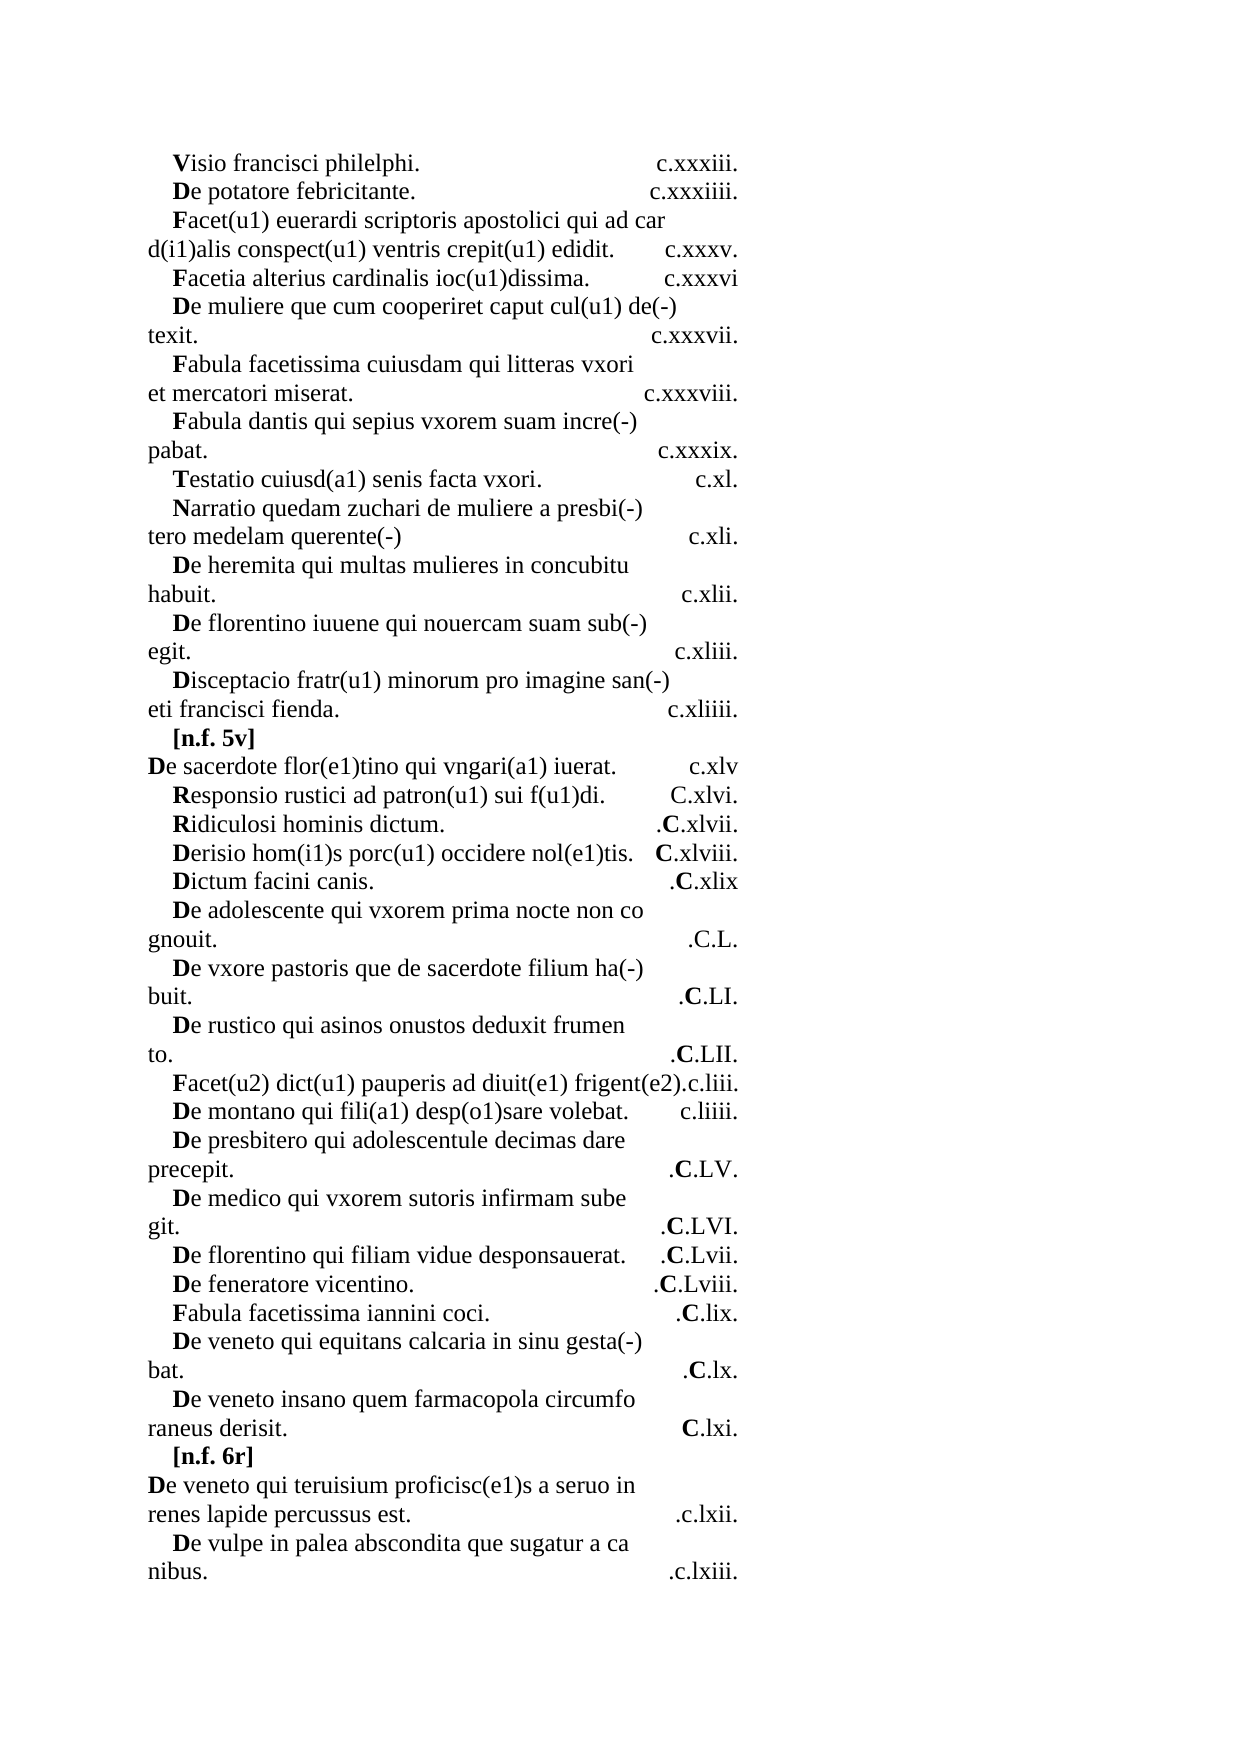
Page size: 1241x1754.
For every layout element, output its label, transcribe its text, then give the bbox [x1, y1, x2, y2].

text De florentino iuuene qui nouercam suam sub(-) egit. c.xliii. [148, 608, 1093, 665]
text [n.f. 6r] De veneto qui teruisium proficisc(e1)s a seruo in renes lapide percussus est. .c.lxii. [148, 1441, 1093, 1528]
text De adolescente qui vxorem prima nocte non co gnouit. .C.L. [148, 895, 1093, 953]
text De veneto qui equitans calcaria in sinu gesta(-) bat. .C.lx. [148, 1326, 1093, 1384]
text Fabula dantis qui sepius vxorem suam incre(-) pabat. c.xxxix. [148, 406, 1093, 464]
text Testatio cuiusd(a1) senis facta vxori. c.xl. [148, 464, 1093, 493]
text Fabula facetissima iannini coci. .C.lix. [148, 1298, 1093, 1326]
text Derisio hom(i1)s porc(u1) occidere nol(e1)tis. C.xlviii. [148, 838, 1093, 866]
text De vxore pastoris que de sacerdote filium ha(-) buit. .C.LI. [148, 953, 1093, 1010]
text [n.f. 5v] De sacerdote flor(e1)tino qui vngari(a1) iuerat. c.xlv [148, 723, 1093, 780]
text De feneratore vicentino. .C.Lviii. [148, 1269, 1093, 1298]
text Responsio rustici ad patron(u1) sui f(u1)di. C.xlvi. [148, 780, 1093, 809]
text Fabula facetissima cuiusdam qui litteras vxori et mercatori miserat. c.xxxviii. [148, 349, 1093, 406]
text De rustico qui asinos onustos deduxit frumen to. .C.LII. [148, 1010, 1093, 1068]
text De presbitero qui adolescentule decimas dare precepit. .C.LV. [148, 1125, 1093, 1183]
text De vulpe in palea abscondita que sugatur a ca nibus. .c.lxiii. [148, 1528, 1093, 1585]
text De muliere que cum cooperiret caput cul(u1) de(-) texit. c.xxxvii. [148, 291, 1093, 349]
text De montano qui fili(a1) desp(o1)sare volebat. c.liiii. [148, 1096, 1093, 1125]
text Facetia alterius cardinalis ioc(u1)dissima. c.xxxvi [148, 263, 1093, 291]
text De florentino qui filiam vidue desponsauerat. .C.Lvii. [148, 1240, 1093, 1269]
text Facet(u1) euerardi scriptoris apostolici qui ad car d(i1)alis conspect(u1) ventris crepit(u1) edidit. c.xxxv. [148, 205, 1093, 263]
text De veneto insano quem farmacopola circumfo raneus derisit. C.lxi. [148, 1384, 1093, 1441]
text Dictum facini canis. .C.xlix [148, 866, 1093, 895]
text De potatore febricitante. c.xxxiiii. [148, 176, 1093, 205]
text De heremita qui multas mulieres in concubitu habuit. c.xlii. [148, 550, 1093, 608]
text De medico qui vxorem sutoris infirmam sube git. .C.LVI. [148, 1183, 1093, 1240]
text Narratio quedam zuchari de muliere a presbi(-) tero medelam querente(-) c.xli. [148, 493, 1093, 550]
text Ridiculosi hominis dictum. .C.xlvii. [148, 809, 1093, 838]
text Facet(u2) dict(u1) pauperis ad diuit(e1) frigent(e2). c.liii. [148, 1068, 1093, 1096]
text Visio francisci philelphi. c.xxxiii. [148, 148, 1093, 176]
text Disceptacio fratr(u1) minorum pro imagine san(-) eti francisci fienda. c.xliiii. [148, 665, 1093, 723]
